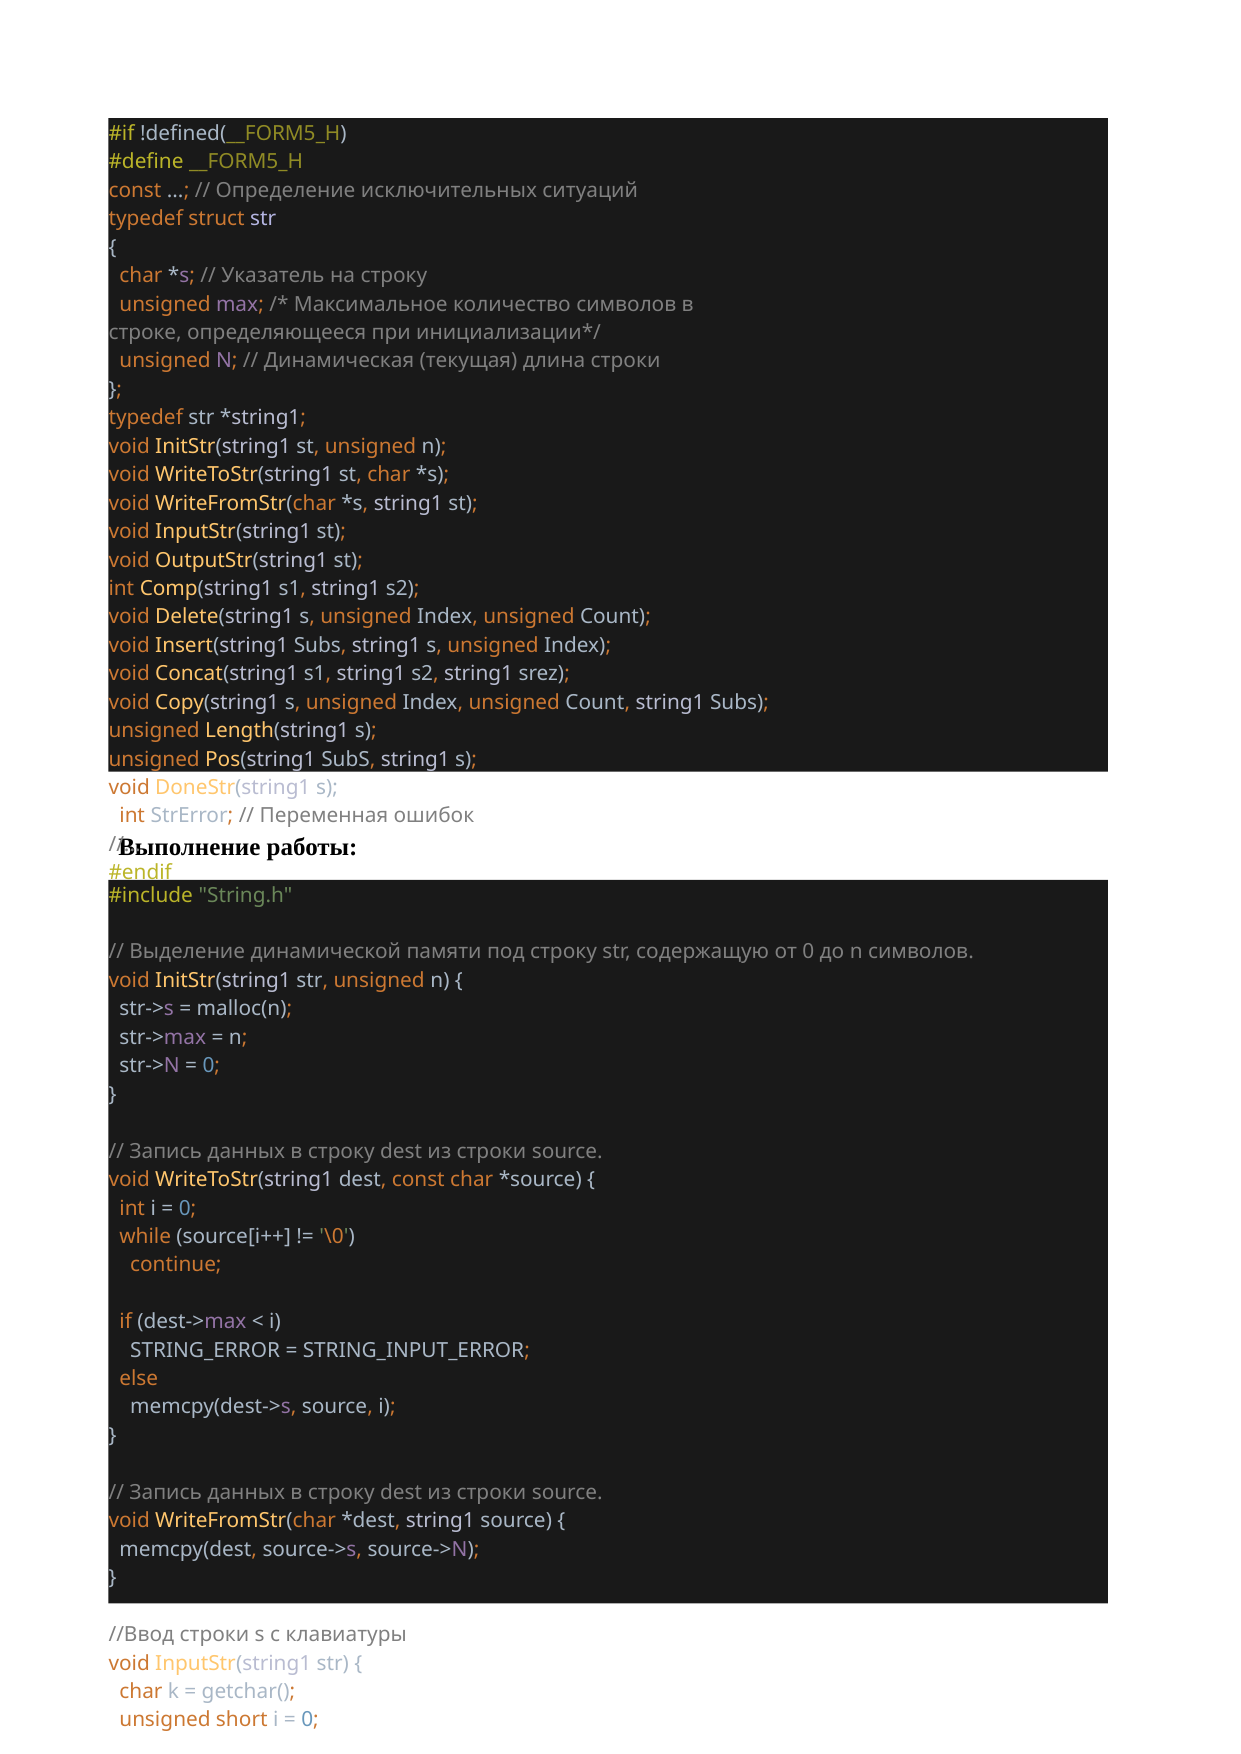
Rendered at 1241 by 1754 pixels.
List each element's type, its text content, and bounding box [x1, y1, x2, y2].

text Выполнение работы: [118, 832, 1017, 861]
